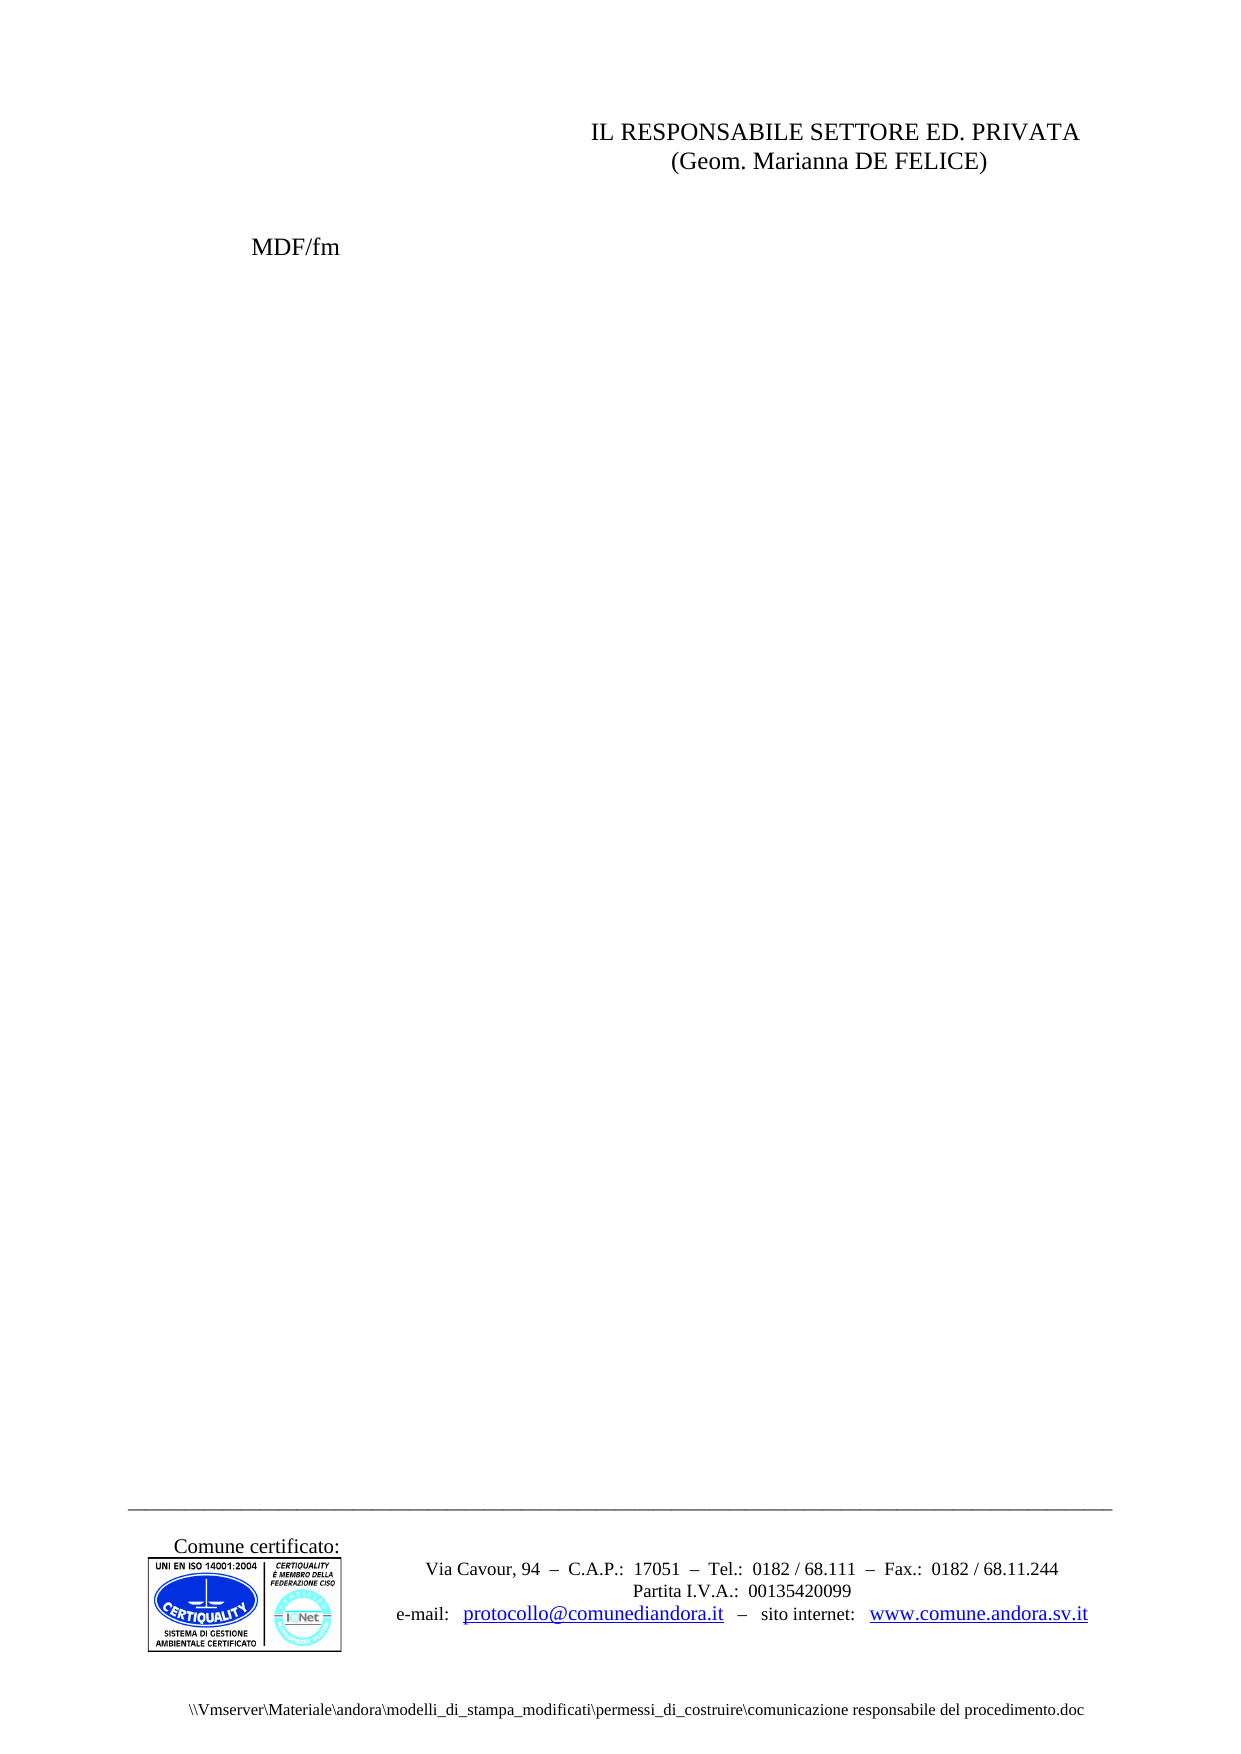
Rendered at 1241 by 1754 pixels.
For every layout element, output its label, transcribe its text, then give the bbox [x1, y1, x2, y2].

text MDF/fm [118, 232, 1122, 261]
text IL RESPONSABILE SETTORE ED. PRIVATA [118, 117, 1122, 146]
text (Geom. Marianna DE FELICE) [118, 146, 1122, 175]
picture [147, 1557, 342, 1652]
